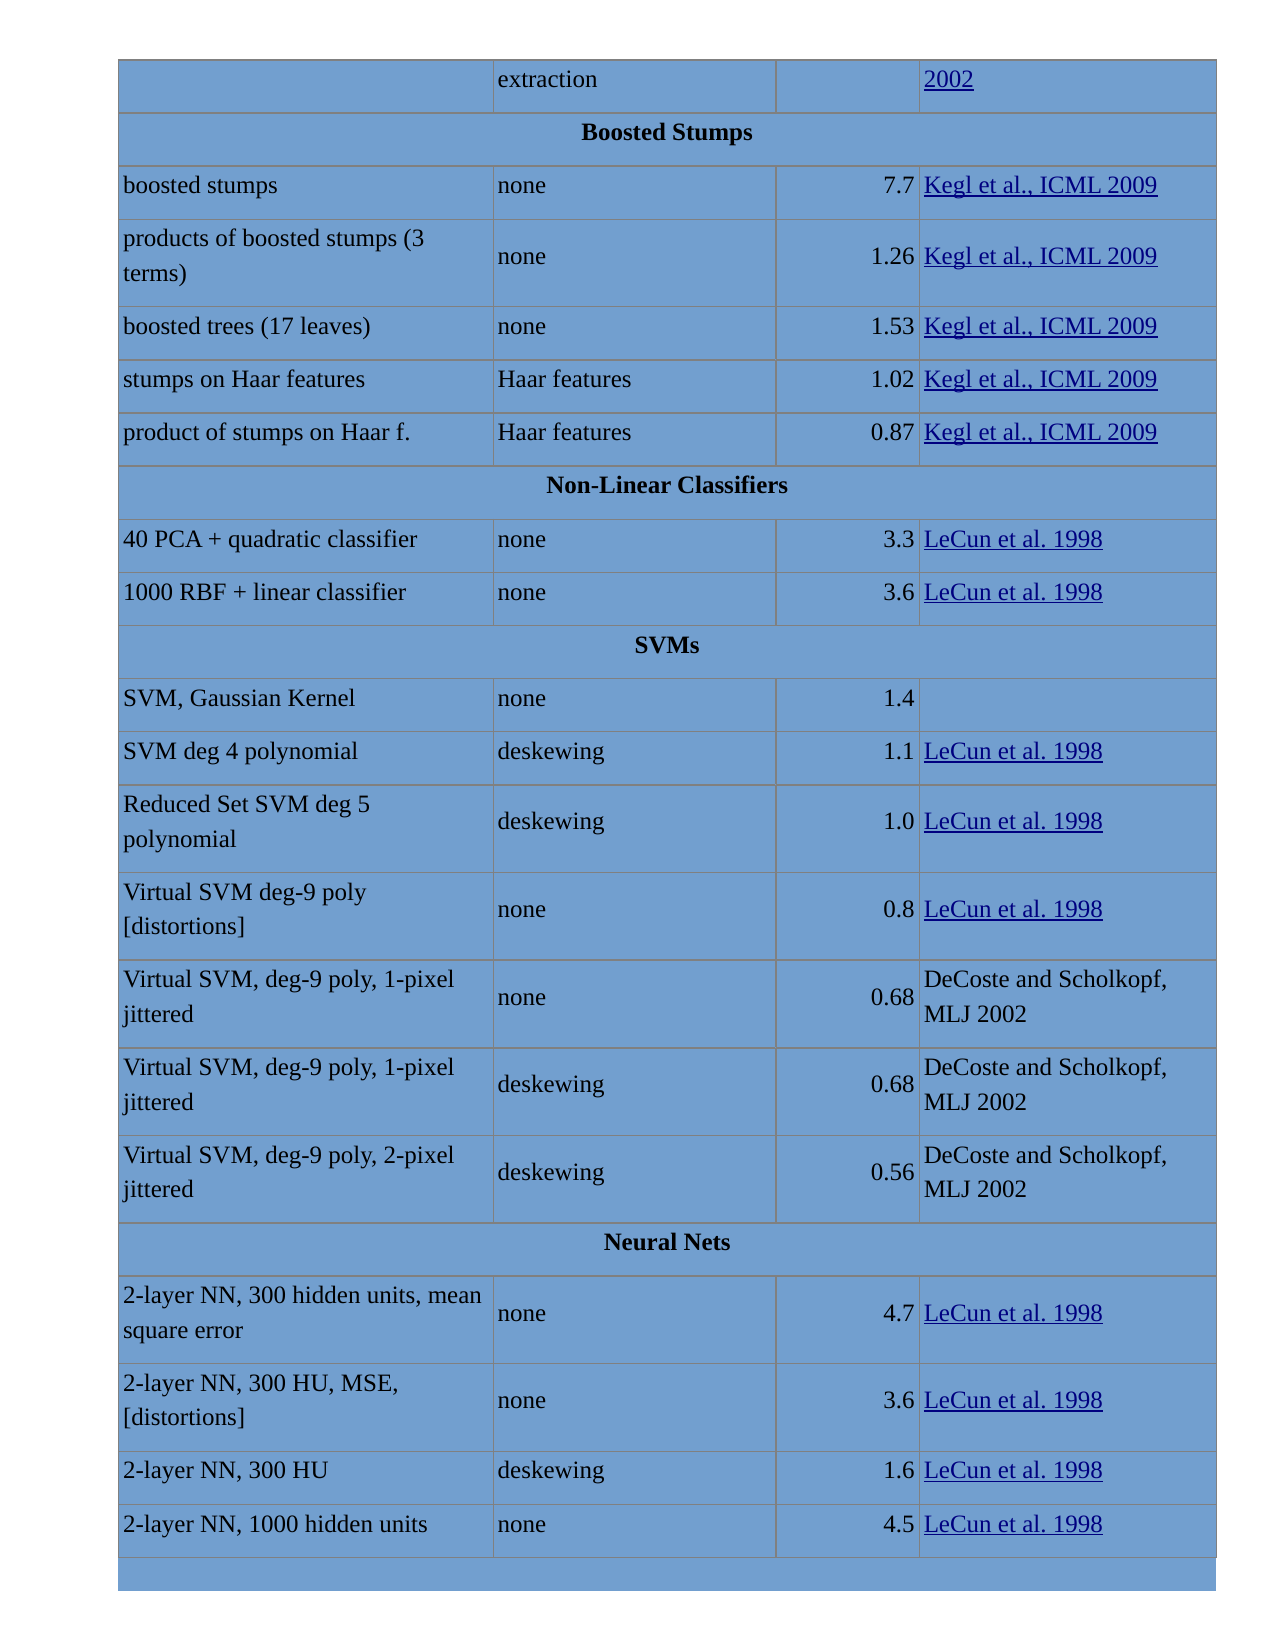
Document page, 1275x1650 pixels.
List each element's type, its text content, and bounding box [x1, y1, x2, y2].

table_cell 3.6 [777, 573, 919, 625]
table_cell 2-layer NN, 300 HU [119, 1452, 493, 1504]
table_cell SVMs [119, 626, 1216, 678]
table_cell LeCun et al. 1998 [920, 520, 1216, 572]
table_cell [777, 61, 919, 112]
table_cell [119, 61, 493, 112]
table_cell 0.8 [777, 873, 919, 959]
table_cell LeCun et al. 1998 [920, 1277, 1216, 1363]
table_cell Virtual SVM, deg-9 poly, 1-pixel jittered [119, 961, 493, 1047]
table_cell LeCun et al. 1998 [920, 573, 1216, 625]
table_cell Neural Nets [119, 1224, 1216, 1275]
table_cell SVM, Gaussian Kernel [119, 679, 493, 731]
table_cell 2-layer NN, 300 hidden units, mean square error [119, 1277, 493, 1363]
table_cell none [494, 307, 775, 359]
table_cell none [494, 679, 775, 731]
table_cell none [494, 520, 775, 572]
table_cell boosted trees (17 leaves) [119, 307, 493, 359]
table_cell 0.68 [777, 1049, 919, 1134]
table_cell none [494, 873, 775, 959]
table_cell Virtual SVM, deg-9 poly, 2-pixel jittered [119, 1136, 493, 1222]
table_cell 1.0 [777, 786, 919, 872]
table_cell none [494, 167, 775, 218]
table_cell 2002 [920, 61, 1216, 112]
table_cell LeCun et al. 1998 [920, 873, 1216, 959]
table_cell 1.02 [777, 361, 919, 412]
table_cell none [494, 961, 775, 1047]
table_cell Kegl et al., ICML 2009 [920, 307, 1216, 359]
table_cell deskewing [494, 1049, 775, 1134]
table_cell products of boosted stumps (3 terms) [119, 220, 493, 306]
table_cell Haar features [494, 414, 775, 465]
table_cell DeCoste and Scholkopf, MLJ 2002 [920, 961, 1216, 1047]
table_cell Kegl et al., ICML 2009 [920, 361, 1216, 412]
table_cell 0.56 [777, 1136, 919, 1222]
table_cell 4.5 [777, 1505, 919, 1557]
table_cell Kegl et al., ICML 2009 [920, 220, 1216, 306]
table_cell none [494, 1364, 775, 1451]
table_cell 2-layer NN, 1000 hidden units [119, 1505, 493, 1557]
table_cell 2-layer NN, 300 HU, MSE, [distortions] [119, 1364, 493, 1451]
table_cell LeCun et al. 1998 [920, 1505, 1216, 1557]
table_cell Non-Linear Classifiers [119, 467, 1216, 518]
table_cell 1.53 [777, 307, 919, 359]
table_cell Virtual SVM deg-9 poly [distortions] [119, 873, 493, 959]
table_cell Reduced Set SVM deg 5 polynomial [119, 786, 493, 872]
table_cell deskewing [494, 1136, 775, 1222]
table_cell none [494, 573, 775, 625]
table_cell deskewing [494, 786, 775, 872]
table_cell Virtual SVM, deg-9 poly, 1-pixel jittered [119, 1049, 493, 1134]
table_cell product of stumps on Haar f. [119, 414, 493, 465]
table_cell 4.7 [777, 1277, 919, 1363]
table_cell 0.68 [777, 961, 919, 1047]
table_cell stumps on Haar features [119, 361, 493, 412]
table_cell 0.87 [777, 414, 919, 465]
table_cell 1.4 [777, 679, 919, 731]
table_cell 3.3 [777, 520, 919, 572]
table_cell LeCun et al. 1998 [920, 1364, 1216, 1451]
table_cell DeCoste and Scholkopf, MLJ 2002 [920, 1136, 1216, 1222]
table_cell SVM deg 4 polynomial [119, 732, 493, 784]
table_cell 1.6 [777, 1452, 919, 1504]
table_cell LeCun et al. 1998 [920, 732, 1216, 784]
table_cell deskewing [494, 1452, 775, 1504]
table_cell 1000 RBF + linear classifier [119, 573, 493, 625]
table_cell DeCoste and Scholkopf, MLJ 2002 [920, 1049, 1216, 1134]
table_cell LeCun et al. 1998 [920, 786, 1216, 872]
table_cell Boosted Stumps [119, 114, 1216, 165]
table_cell none [494, 220, 775, 306]
table_cell 40 PCA + quadratic classifier [119, 520, 493, 572]
table_cell 7.7 [777, 167, 919, 218]
table_cell 1.1 [777, 732, 919, 784]
table_cell extraction [494, 61, 775, 112]
table_cell none [494, 1505, 775, 1557]
table_cell LeCun et al. 1998 [920, 1452, 1216, 1504]
table_cell none [494, 1277, 775, 1363]
table_cell 3.6 [777, 1364, 919, 1451]
table_cell Kegl et al., ICML 2009 [920, 167, 1216, 218]
table_cell [920, 679, 1216, 731]
table_cell boosted stumps [119, 167, 493, 218]
table_cell Kegl et al., ICML 2009 [920, 414, 1216, 465]
table_cell Haar features [494, 361, 775, 412]
table_cell deskewing [494, 732, 775, 784]
table_cell 1.26 [777, 220, 919, 306]
